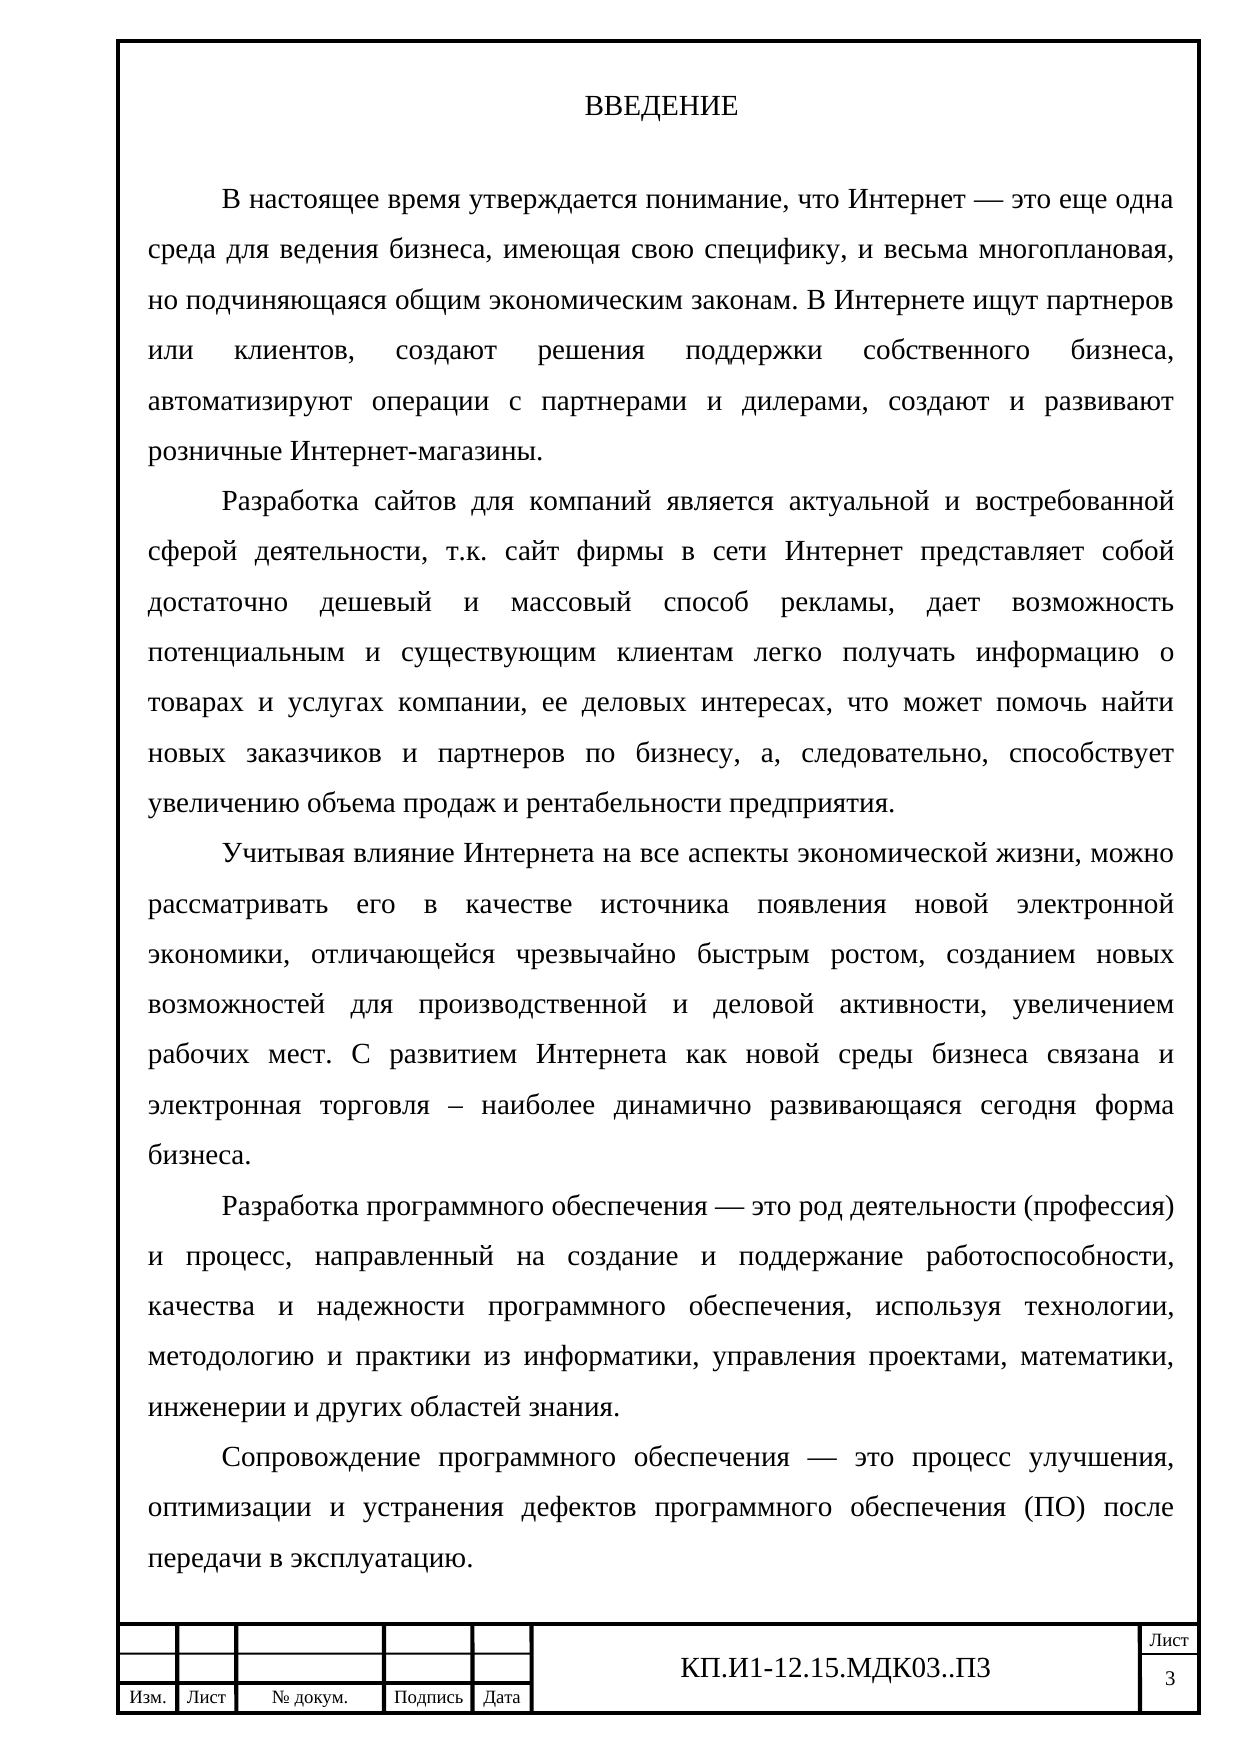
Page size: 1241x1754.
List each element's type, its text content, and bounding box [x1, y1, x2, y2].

text Сопровождение программного обеспечения — это процесс улучшения, оптимизации и устранения дефектов программного обеспечения (ПО) после передачи в эксплуатацию. [148, 1439, 1175, 1573]
text В настоящее время утверждается понимание, что Интернет — это еще одна среда для ведения бизнеса, имеющая свою специфику, и весьма многоплановая, но подчиняющаяся общим экономическим законам. В Интернете ищут партнеров или клиентов, создают решения поддержки собственного бизнеса, автоматизируют операции с партнерами и дилерами, создают и развивают розничные Интернет-магазины. [148, 181, 1175, 466]
text Разработка сайтов для компаний является актуальной и востребованной сферой деятельности, т.к. сайт фирмы в сети Интернет представляет собой достаточно дешевый и массовый способ рекламы, дает возможность потенциальным и существующим клиентам легко получать информацию о товарах и услугах компании, ее деловых интересах, что может помочь найти новых заказчиков и партнеров по бизнесу, а, следовательно, способствует увеличению объема продаж и рентабельности предприятия. [148, 483, 1175, 819]
text Учитывая влияние Интернета на все аспекты экономической жизни, можно рассматривать его в качестве источника появления новой электронной экономики, отличающейся чрезвычайно быстрым ростом, созданием новых возможностей для производственной и деловой активности, увеличением рабочих мест. С развитием Интернета как новой среды бизнеса связана и электронная торговля – наиболее динамично развивающаяся сегодня форма бизнеса. [148, 835, 1175, 1171]
subtitle Введение [148, 88, 1175, 122]
text Разработка программного обеспечения — это род деятельности (профессия) и процесс, направленный на создание и поддержание работоспособности, качества и надежности программного обеспечения, используя технологии, методологию и практики из информатики, управления проектами, математики, инженерии и других областей знания. [148, 1188, 1175, 1422]
